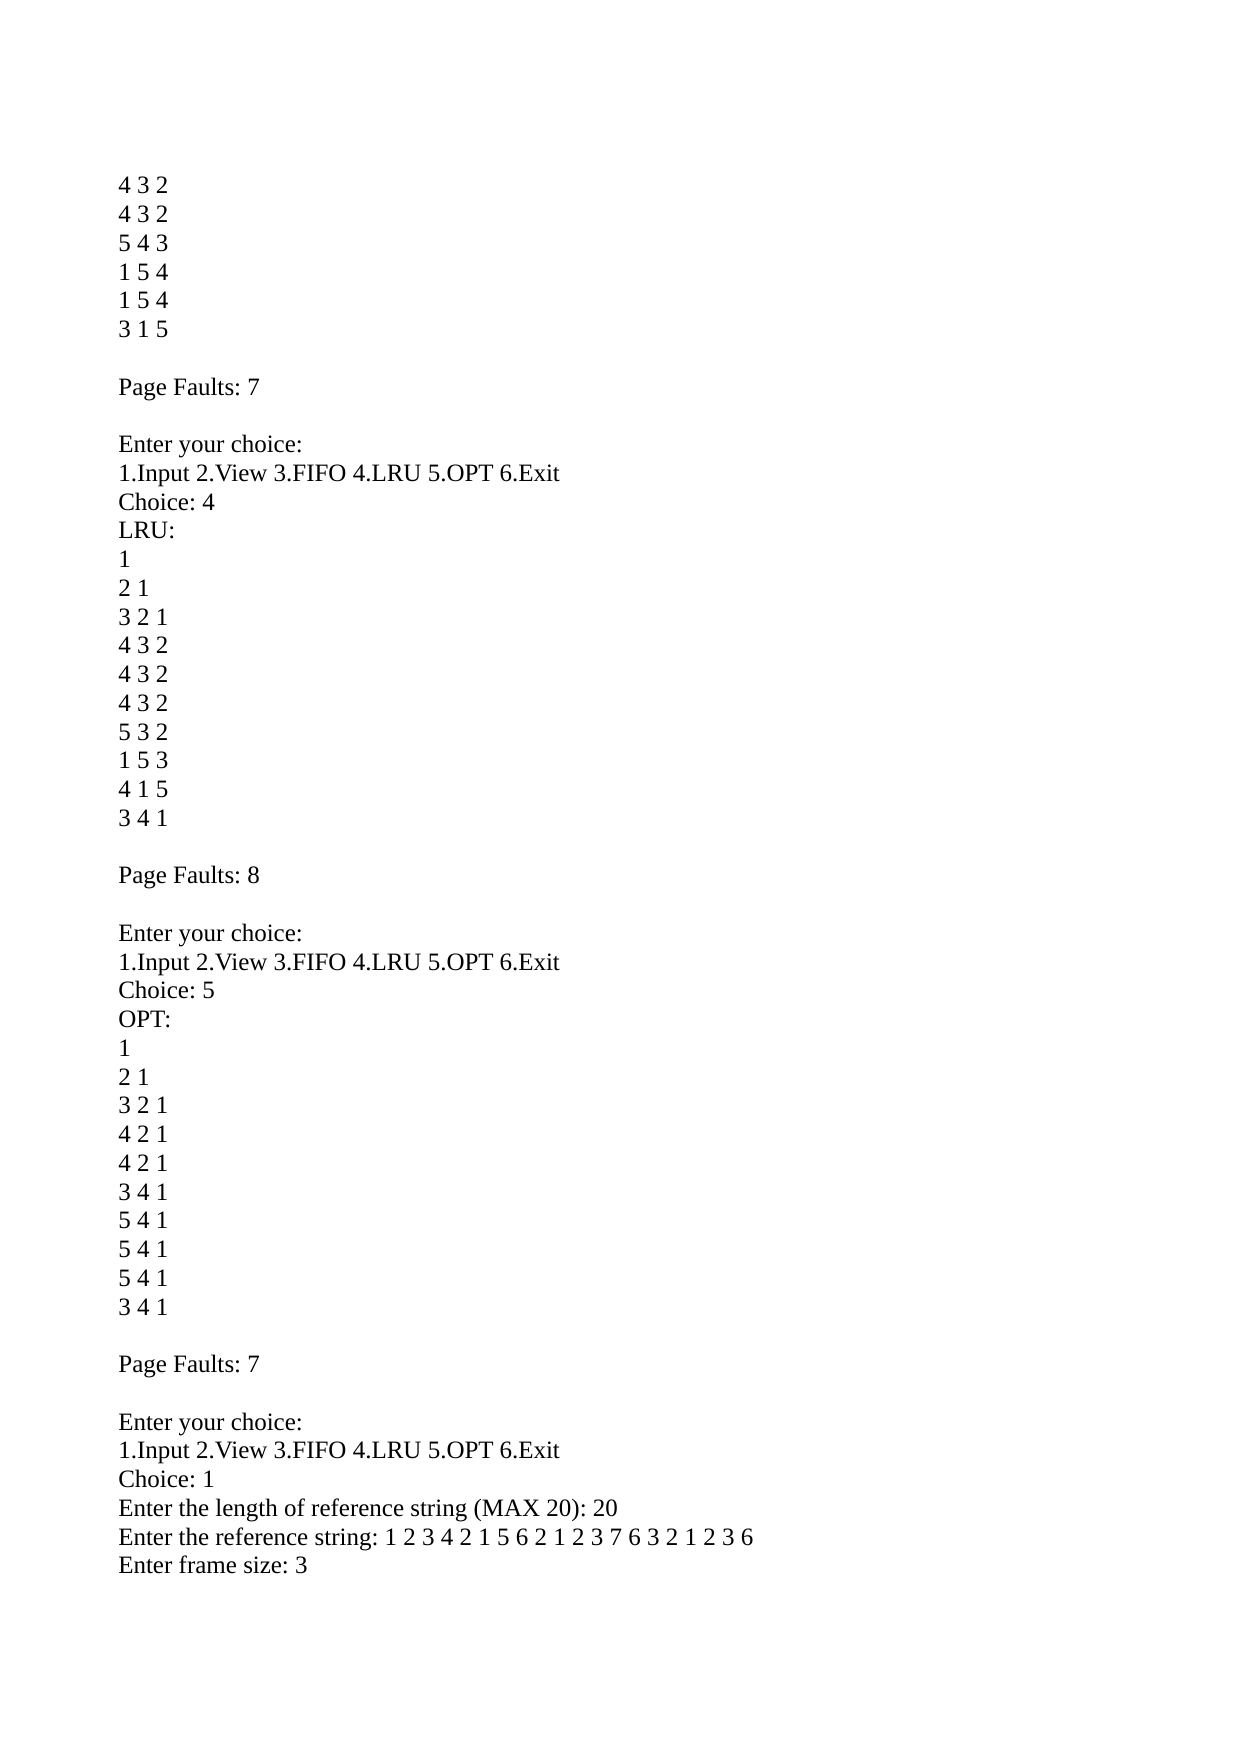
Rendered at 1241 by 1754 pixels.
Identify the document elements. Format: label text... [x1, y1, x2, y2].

text Choice: 5 [118, 975, 1122, 1004]
text 1.Input 2.View 3.FIFO 4.LRU 5.OPT 6.Exit [118, 947, 1122, 975]
text 4 1 5 [118, 774, 1122, 803]
text 5 4 1 [118, 1263, 1122, 1292]
text 1 5 3 [118, 745, 1122, 774]
text Enter your choice: [118, 1407, 1122, 1435]
text 3 1 5 [118, 314, 1122, 343]
text 2 1 [118, 1062, 1122, 1090]
text Choice: 1 [118, 1464, 1122, 1493]
text Enter your choice: [118, 918, 1122, 947]
text Enter frame size: 3 [118, 1550, 1122, 1579]
text Choice: 4 [118, 487, 1122, 515]
text 3 2 1 [118, 602, 1122, 630]
text Enter the length of reference string (MAX 20): 20 [118, 1493, 1122, 1522]
text 4 3 2 [118, 199, 1122, 228]
text 2 1 [118, 573, 1122, 602]
text 3 4 1 [118, 1177, 1122, 1205]
text 1.Input 2.View 3.FIFO 4.LRU 5.OPT 6.Exit [118, 458, 1122, 487]
text LRU: [118, 515, 1122, 544]
text 1 [118, 544, 1122, 573]
text 5 4 1 [118, 1234, 1122, 1263]
text 1.Input 2.View 3.FIFO 4.LRU 5.OPT 6.Exit [118, 1435, 1122, 1464]
text 4 3 2 [118, 170, 1122, 199]
text Page Faults: 7 [118, 372, 1122, 400]
text 1 5 4 [118, 285, 1122, 314]
text 3 4 1 [118, 803, 1122, 832]
text 4 2 1 [118, 1148, 1122, 1177]
text 3 4 1 [118, 1292, 1122, 1320]
text 1 [118, 1033, 1122, 1062]
text 4 3 2 [118, 630, 1122, 659]
text 4 2 1 [118, 1119, 1122, 1148]
text 4 3 2 [118, 688, 1122, 717]
text Page Faults: 7 [118, 1349, 1122, 1378]
text 5 4 1 [118, 1205, 1122, 1234]
text 5 4 3 [118, 228, 1122, 257]
text Enter the reference string: 1 2 3 4 2 1 5 6 2 1 2 3 7 6 3 2 1 2 3 6 [118, 1522, 1122, 1550]
text 3 2 1 [118, 1090, 1122, 1119]
text Enter your choice: [118, 429, 1122, 458]
text 1 5 4 [118, 257, 1122, 285]
text 4 3 2 [118, 659, 1122, 688]
text Page Faults: 8 [118, 860, 1122, 889]
text OPT: [118, 1004, 1122, 1033]
text 5 3 2 [118, 717, 1122, 745]
